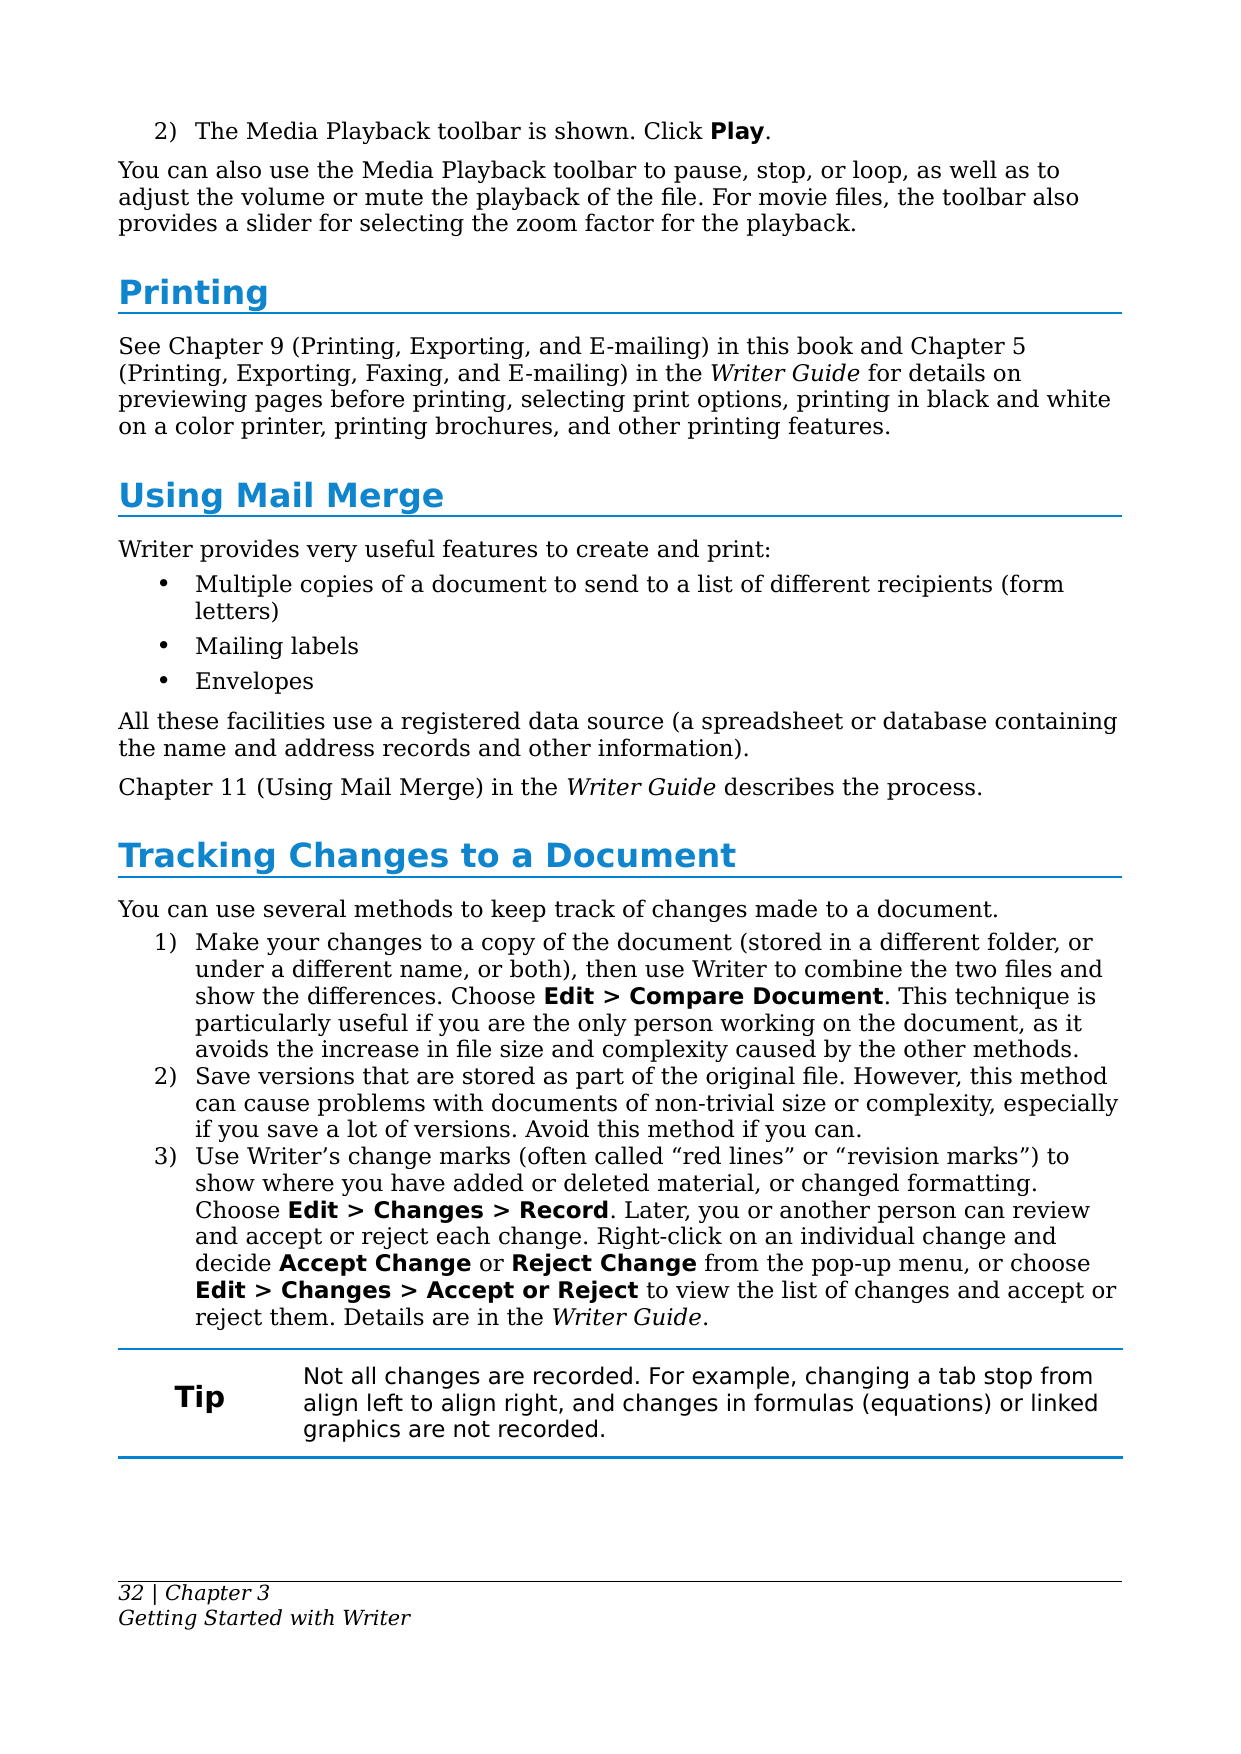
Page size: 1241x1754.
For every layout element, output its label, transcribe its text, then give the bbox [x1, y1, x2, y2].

list Writer provides very useful features to create and print: [118, 536, 1122, 562]
table_header Not all changes are recorded. For example, changing a tab stop from align left to align right, and changes in formulas (equations) or linked graphics are not recorded. [281, 1350, 1122, 1456]
text See Chapter 9 (Printing, Exporting, and E‑mailing) in this book and Chapter 5 (Printing, Exporting, Faxing, and E‑mailing) in the Writer Guide for details on previewing pages before printing, selecting print options, printing in black and white on a color printer, printing brochures, and other printing features. [118, 333, 1122, 440]
list Save versions that are stored as part of the original file. However, this method can cause problems with documents of non-trivial size or complexity, especially if you save a lot of versions. Avoid this method if you can. [177, 1063, 1122, 1143]
list Mailing labels [156, 631, 1122, 660]
list Multiple copies of a document to send to a list of different recipients (form letters) [156, 569, 1122, 625]
table_header Tip [118, 1350, 281, 1456]
list Use Writer’s change marks (often called “red lines” or “revision marks”) to show where you have added or deleted material, or changed formatting. Choose Edit > Changes > Record. Later, you or another person can review and accept or reject each change. Right-click on an individual change and decide Accept Change or Reject Change from the pop-up menu, or choose Edit > Changes > Accept or Reject to view the list of changes and accept or reject them. Details are in the Writer Guide. [177, 1143, 1122, 1331]
list You can use several methods to keep track of changes made to a document. [118, 896, 1122, 923]
list The Media Playback toolbar is shown. Click Play. [177, 118, 1122, 145]
list Envelopes [156, 666, 1122, 696]
subtitle Tracking Changes to a Document [118, 837, 1122, 876]
subtitle Printing [118, 273, 1122, 312]
text Chapter 11 (Using Mail Merge) in the Writer Guide describes the process. [118, 774, 1122, 801]
text You can also use the Media Playback toolbar to pause, stop, or loop, as well as to adjust the volume or mute the playback of the file. For movie files, the toolbar also provides a slider for selecting the zoom factor for the playback. [118, 157, 1122, 237]
subtitle Using Mail Merge [118, 476, 1122, 515]
list Make your changes to a copy of the document (stored in a different folder, or under a different name, or both), then use Writer to combine the two files and show the differences. Choose Edit > Compare Document. This technique is particularly useful if you are the only person working on the document, as it avoids the increase in file size and complexity caused by the other methods. [177, 929, 1122, 1063]
text All these facilities use a registered data source (a spreadsheet or database containing the name and address records and other information). [118, 708, 1122, 761]
